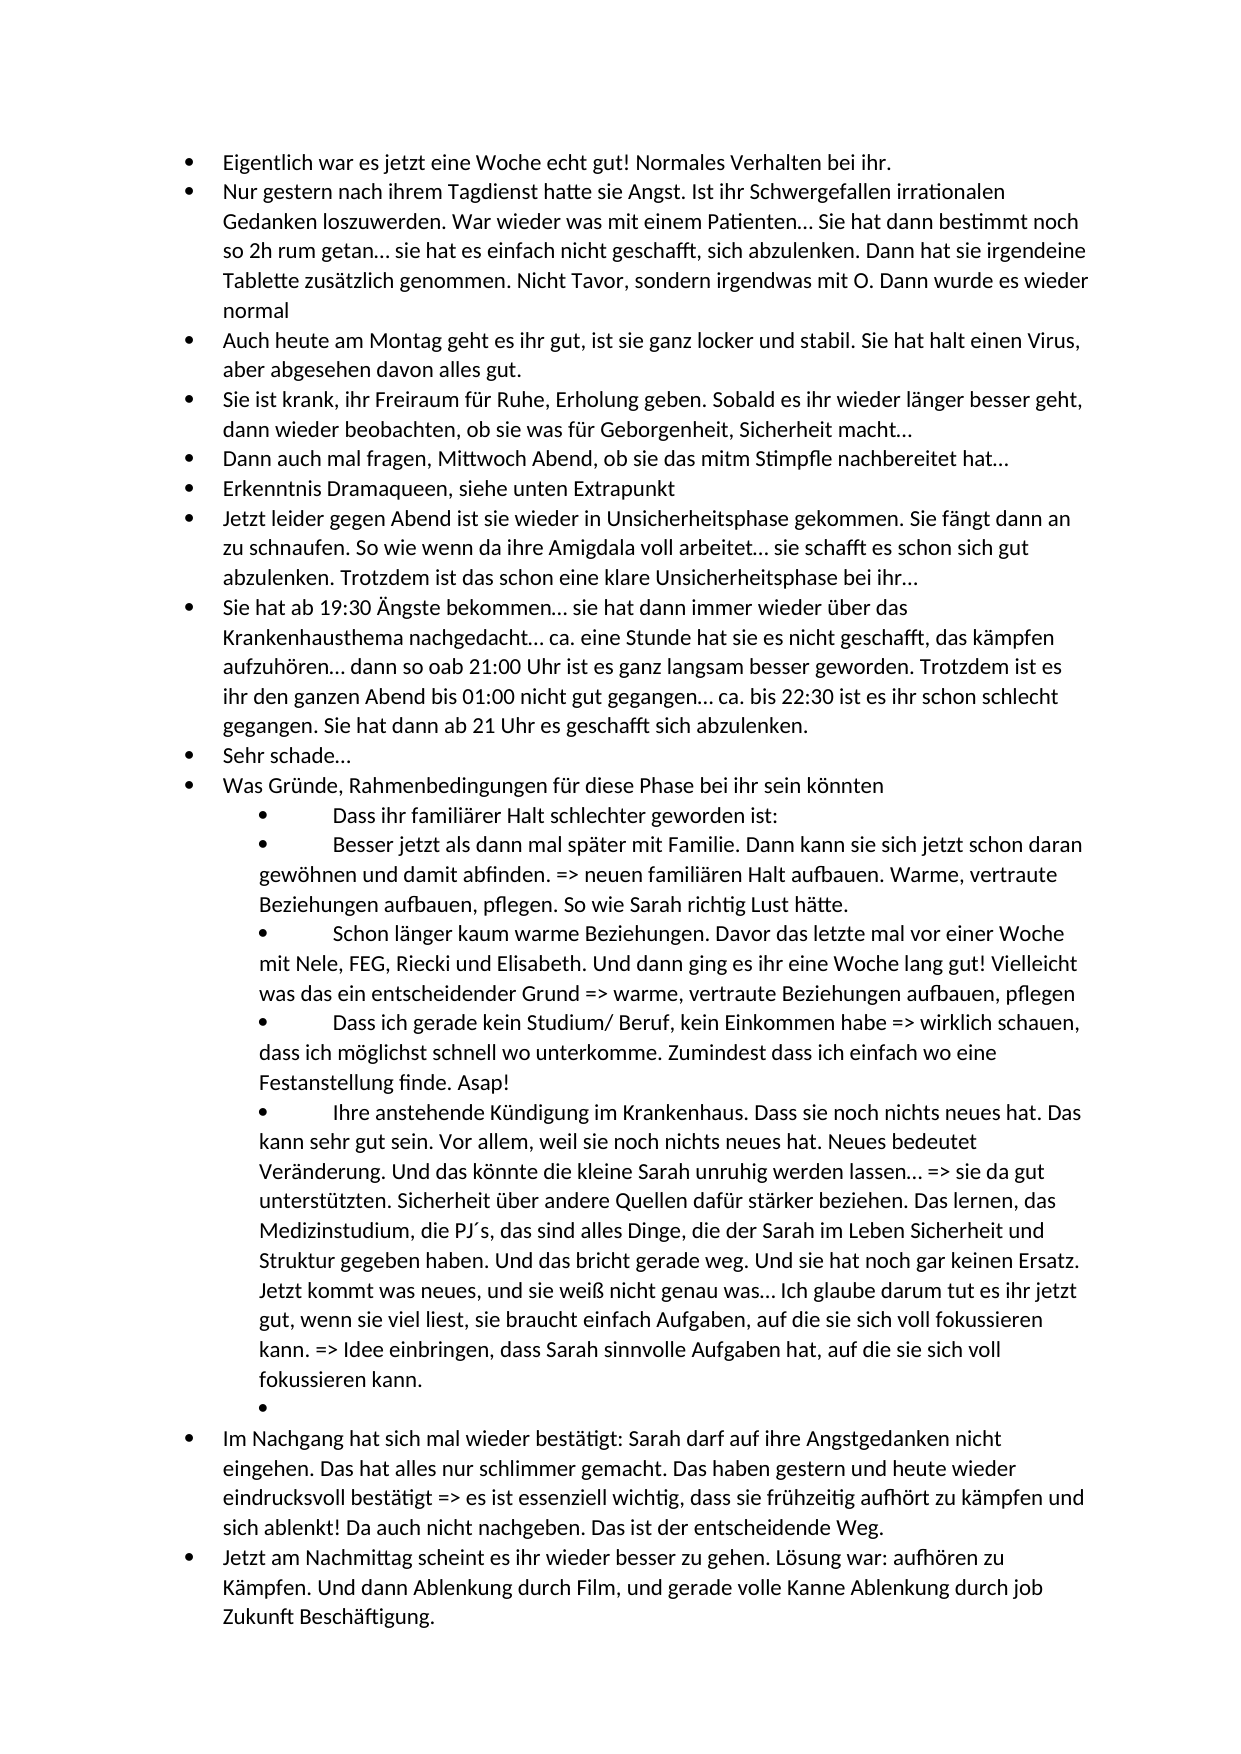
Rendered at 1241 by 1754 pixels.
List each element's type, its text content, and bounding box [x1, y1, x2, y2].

list Was Gründe, Rahmenbedingungen für diese Phase bei ihr sein könnten [185, 771, 1093, 799]
list Sie hat ab 19:30 Ängste bekommen… sie hat dann immer wieder über das Krankenhausthema nachgedacht… ca. eine Stunde hat sie es nicht geschafft, das kämpfen aufzuhören… dann so oab 21:00 Uhr ist es ganz langsam besser geworden. Trotzdem ist es ihr den ganzen Abend bis 01:00 nicht gut gegangen… ca. bis 22:30 ist es ihr schon schlecht gegangen. Sie hat dann ab 21 Uhr es geschafft sich abzulenken. [185, 593, 1093, 740]
list Dann auch mal fragen, Mittwoch Abend, ob sie das mitm Stimpfle nachbereitet hat… [185, 444, 1093, 472]
list Schon länger kaum warme Beziehungen. Davor das letzte mal vor einer Woche mit Nele, FEG, Riecki und Elisabeth. Und dann ging es ihr eine Woche lang gut! Vielleicht was das ein entscheidender Grund => warme, vertraute Beziehungen aufbauen, pflegen [259, 919, 1093, 1007]
list Jetzt leider gegen Abend ist sie wieder in Unsicherheitsphase gekommen. Sie fängt dann an zu schnaufen. So wie wenn da ihre Amigdala voll arbeitet… sie schafft es schon sich gut abzulenken. Trotzdem ist das schon eine klare Unsicherheitsphase bei ihr… [185, 504, 1093, 591]
list Ihre anstehende Kündigung im Krankenhaus. Dass sie noch nichts neues hat. Das kann sehr gut sein. Vor allem, weil sie noch nichts neues hat. Neues bedeutet Veränderung. Und das könnte die kleine Sarah unruhig werden lassen… => sie da gut unterstützten. Sicherheit über andere Quellen dafür stärker beziehen. Das lernen, das Medizinstudium, die PJ´s, das sind alles Dinge, die der Sarah im Leben Sicherheit und Struktur gegeben haben. Und das bricht gerade weg. Und sie hat noch gar keinen Ersatz. Jetzt kommt was neues, und sie weiß nicht genau was… Ich glaube darum tut es ihr jetzt gut, wenn sie viel liest, sie braucht einfach Aufgaben, auf die sie sich voll fokussieren kann. => Idee einbringen, dass Sarah sinnvolle Aufgaben hat, auf die sie sich voll fokussieren kann. [259, 1098, 1093, 1393]
list Dass ihr familiärer Halt schlechter geworden ist: [259, 801, 1093, 829]
list Nur gestern nach ihrem Tagdienst hatte sie Angst. Ist ihr Schwergefallen irrationalen Gedanken loszuwerden. War wieder was mit einem Patienten… Sie hat dann bestimmt noch so 2h rum getan… sie hat es einfach nicht geschafft, sich abzulenken. Dann hat sie irgendeine Tablette zusätzlich genommen. Nicht Tavor, sondern irgendwas mit O. Dann wurde es wieder normal [185, 177, 1093, 324]
list Auch heute am Montag geht es ihr gut, ist sie ganz locker und stabil. Sie hat halt einen Virus, aber abgesehen davon alles gut. [185, 326, 1093, 383]
list Dass ich gerade kein Studium/ Beruf, kein Einkommen habe => wirklich schauen, dass ich möglichst schnell wo unterkomme. Zumindest dass ich einfach wo eine Festanstellung finde. Asap! [259, 1008, 1093, 1096]
list Jetzt am Nachmittag scheint es ihr wieder besser zu gehen. Lösung war: aufhören zu Kämpfen. Und dann Ablenkung durch Film, und gerade volle Kanne Ablenkung durch job Zukunft Beschäftigung. [185, 1543, 1093, 1630]
list Im Nachgang hat sich mal wieder bestätigt: Sarah darf auf ihre Angstgedanken nicht eingehen. Das hat alles nur schlimmer gemacht. Das haben gestern und heute wieder eindrucksvoll bestätigt => es ist essenziell wichtig, dass sie frühzeitig aufhört zu kämpfen und sich ablenkt! Da auch nicht nachgeben. Das ist der entscheidende Weg. [185, 1424, 1093, 1541]
list Sehr schade… [185, 741, 1093, 769]
list Besser jetzt als dann mal später mit Familie. Dann kann sie sich jetzt schon daran gewöhnen und damit abfinden. => neuen familiären Halt aufbauen. Warme, vertraute Beziehungen aufbauen, pflegen. So wie Sarah richtig Lust hätte. [259, 830, 1093, 918]
list Sie ist krank, ihr Freiraum für Ruhe, Erholung geben. Sobald es ihr wieder länger besser geht, dann wieder beobachten, ob sie was für Geborgenheit, Sicherheit macht… [185, 385, 1093, 443]
list Eigentlich war es jetzt eine Woche echt gut! Normales Verhalten bei ihr. [185, 148, 1093, 176]
list Erkenntnis Dramaqueen, siehe unten Extrapunkt [185, 474, 1093, 502]
